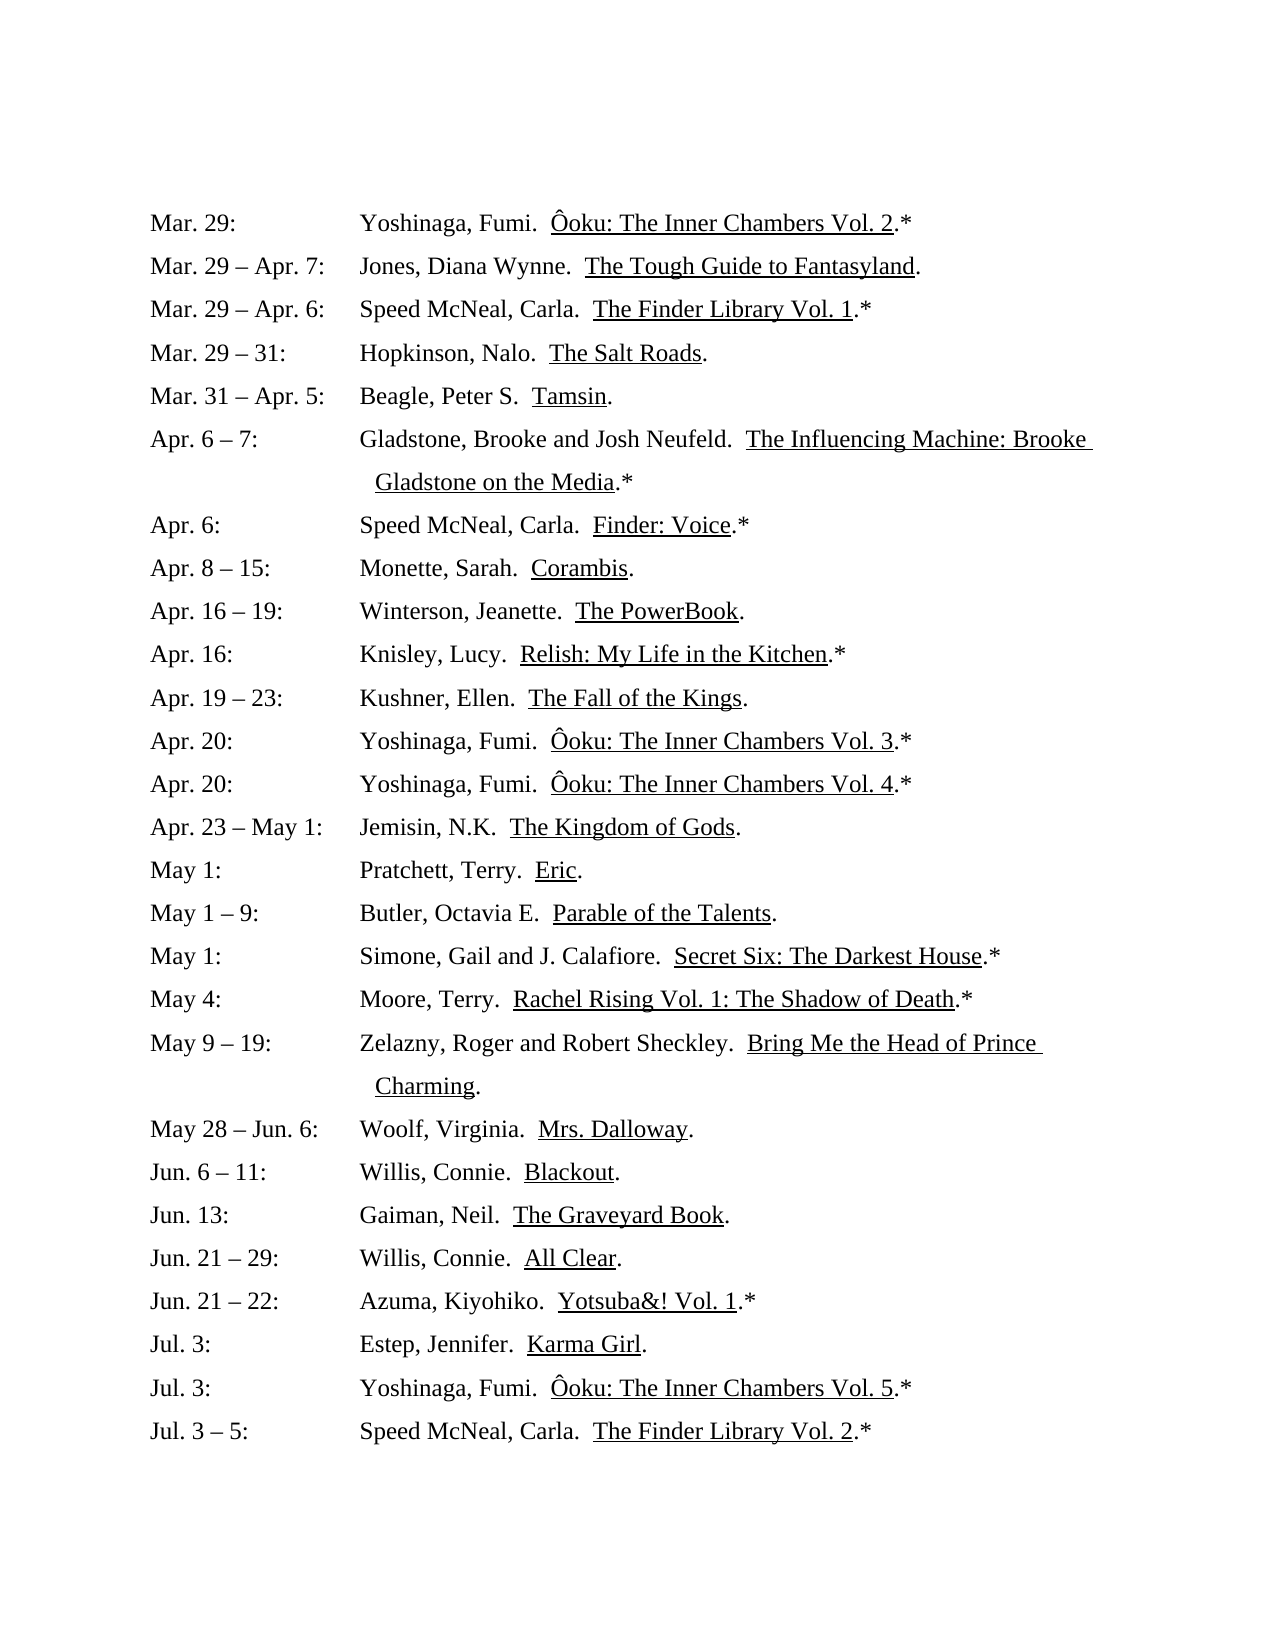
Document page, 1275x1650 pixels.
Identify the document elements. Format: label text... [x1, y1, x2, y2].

list Mar. 29 – 31: Hopkinson, Nalo. The Salt Roads. [150, 338, 1125, 366]
list Apr. 20: Yoshinaga, Fumi. Ôoku: The Inner Chambers Vol. 4.* [150, 769, 1125, 798]
list May 1: Pratchett, Terry. Eric. [150, 855, 1125, 884]
list Apr. 16 – 19: Winterson, Jeanette. The PowerBook. [150, 596, 1125, 625]
list Apr. 19 – 23: Kushner, Ellen. The Fall of the Kings. [150, 683, 1125, 711]
list Apr. 6 – 7: Gladstone, Brooke and Josh Neufeld. The Influencing Machine: Brooke Gladstone on the Media.* [150, 424, 1125, 496]
list Apr. 6: Speed McNeal, Carla. Finder: Voice.* [150, 510, 1125, 539]
list Mar. 29 – Apr. 6: Speed McNeal, Carla. The Finder Library Vol. 1.* [150, 294, 1125, 323]
list Jun. 21 – 29: Willis, Connie. All Clear. [150, 1243, 1125, 1272]
list Apr. 16: Knisley, Lucy. Relish: My Life in the Kitchen.* [150, 639, 1125, 668]
list Apr. 8 – 15: Monette, Sarah. Corambis. [150, 553, 1125, 582]
list Apr. 20: Yoshinaga, Fumi. Ôoku: The Inner Chambers Vol. 3.* [150, 726, 1125, 754]
list May 28 – Jun. 6: Woolf, Virginia. Mrs. Dalloway. [150, 1114, 1125, 1143]
list Apr. 23 – May 1: Jemisin, N.K. The Kingdom of Gods. [150, 812, 1125, 841]
list Mar. 31 – Apr. 5: Beagle, Peter S. Tamsin. [150, 381, 1125, 409]
list May 9 – 19: Zelazny, Roger and Robert Sheckley. Bring Me the Head of Prince Charming. [150, 1028, 1125, 1099]
list Jul. 3 – 5: Speed McNeal, Carla. The Finder Library Vol. 2.* [150, 1416, 1125, 1444]
list May 1: Simone, Gail and J. Calafiore. Secret Six: The Darkest House.* [150, 941, 1125, 970]
list Mar. 29 – Apr. 7: Jones, Diana Wynne. The Tough Guide to Fantasyland. [150, 251, 1125, 280]
list May 1 – 9: Butler, Octavia E. Parable of the Talents. [150, 898, 1125, 927]
list Jul. 3: Yoshinaga, Fumi. Ôoku: The Inner Chambers Vol. 5.* [150, 1373, 1125, 1401]
list Jun. 6 – 11: Willis, Connie. Blackout. [150, 1157, 1125, 1186]
list Jun. 21 – 22: Azuma, Kiyohiko. Yotsuba&! Vol. 1.* [150, 1286, 1125, 1315]
list May 4: Moore, Terry. Rachel Rising Vol. 1: The Shadow of Death.* [150, 984, 1125, 1013]
list Jun. 13: Gaiman, Neil. The Graveyard Book. [150, 1200, 1125, 1229]
list Jul. 3: Estep, Jennifer. Karma Girl. [150, 1329, 1125, 1358]
list Mar. 29: Yoshinaga, Fumi. Ôoku: The Inner Chambers Vol. 2.* [150, 208, 1125, 237]
